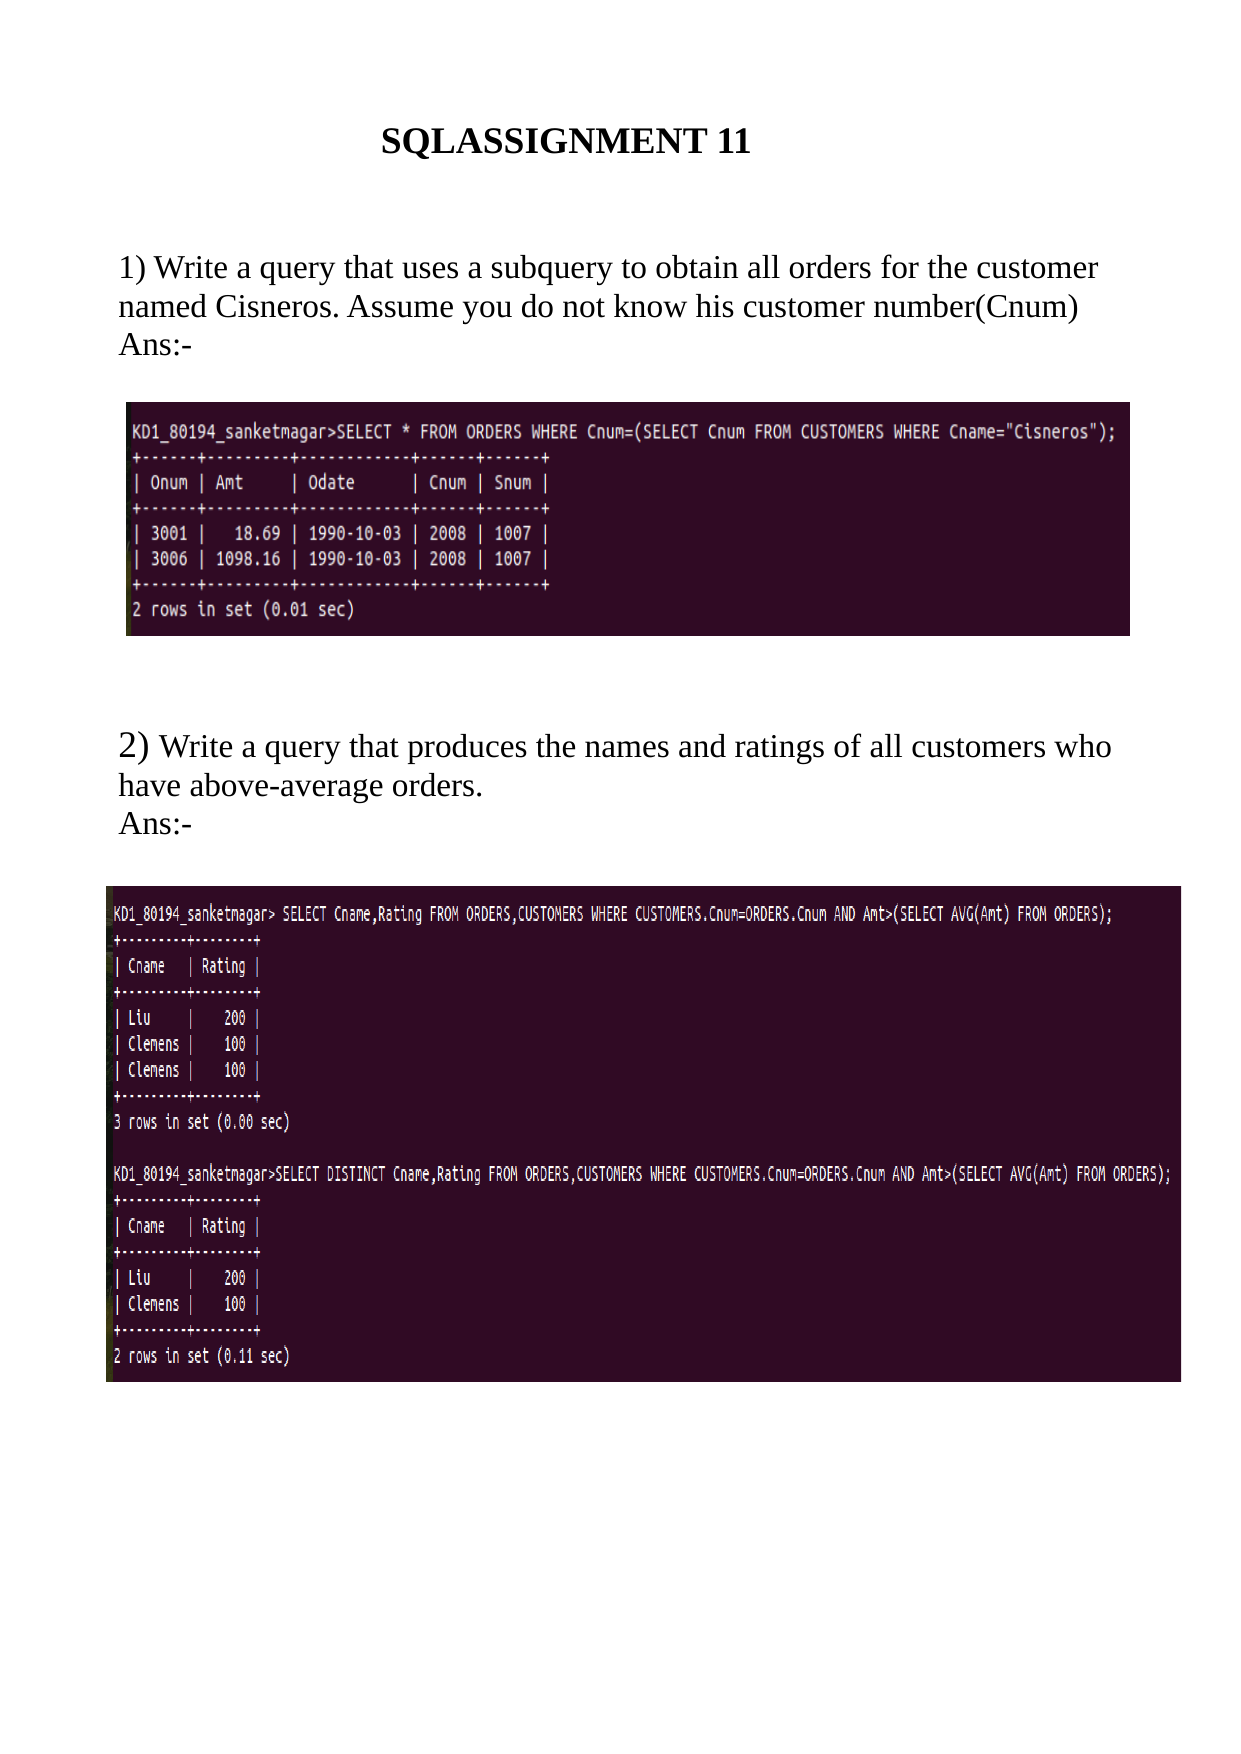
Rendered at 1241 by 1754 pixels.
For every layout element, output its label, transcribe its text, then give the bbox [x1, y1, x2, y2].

text 1) Write a query that uses a subquery to obtain all orders for the customer named Cisneros. Assume you do not know his customer number(Cnum) Ans:- 2) Write a query that produces the names and ratings of all customers who have above-average orders. Ans:- [118, 247, 1122, 842]
picture [126, 402, 1130, 636]
text SQLASSIGNMENT 11 [118, 118, 1122, 161]
picture [106, 886, 1182, 1382]
